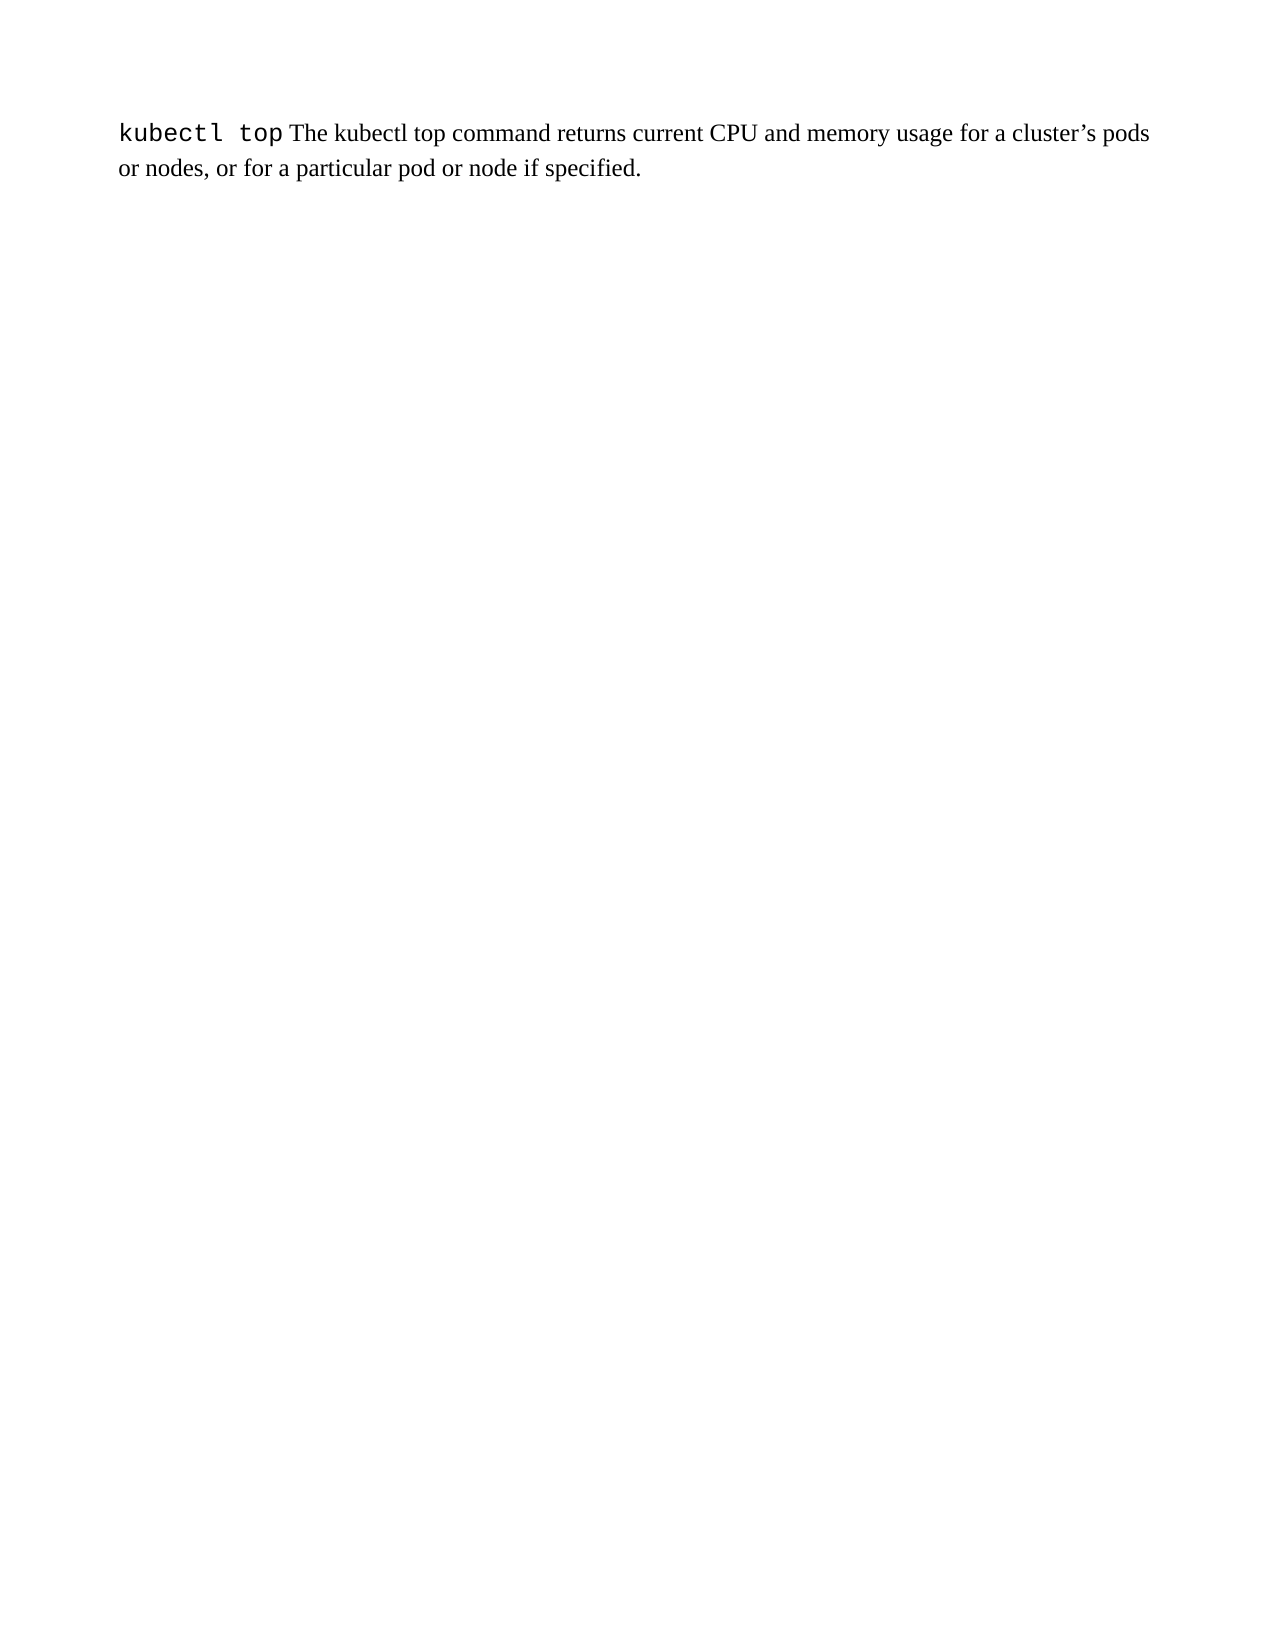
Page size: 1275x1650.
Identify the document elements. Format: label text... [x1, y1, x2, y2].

text kubectl top The kubectl top command returns current CPU and memory usage for a cluster’s pods or nodes, or for a particular pod or node if specified. [118, 118, 1157, 182]
